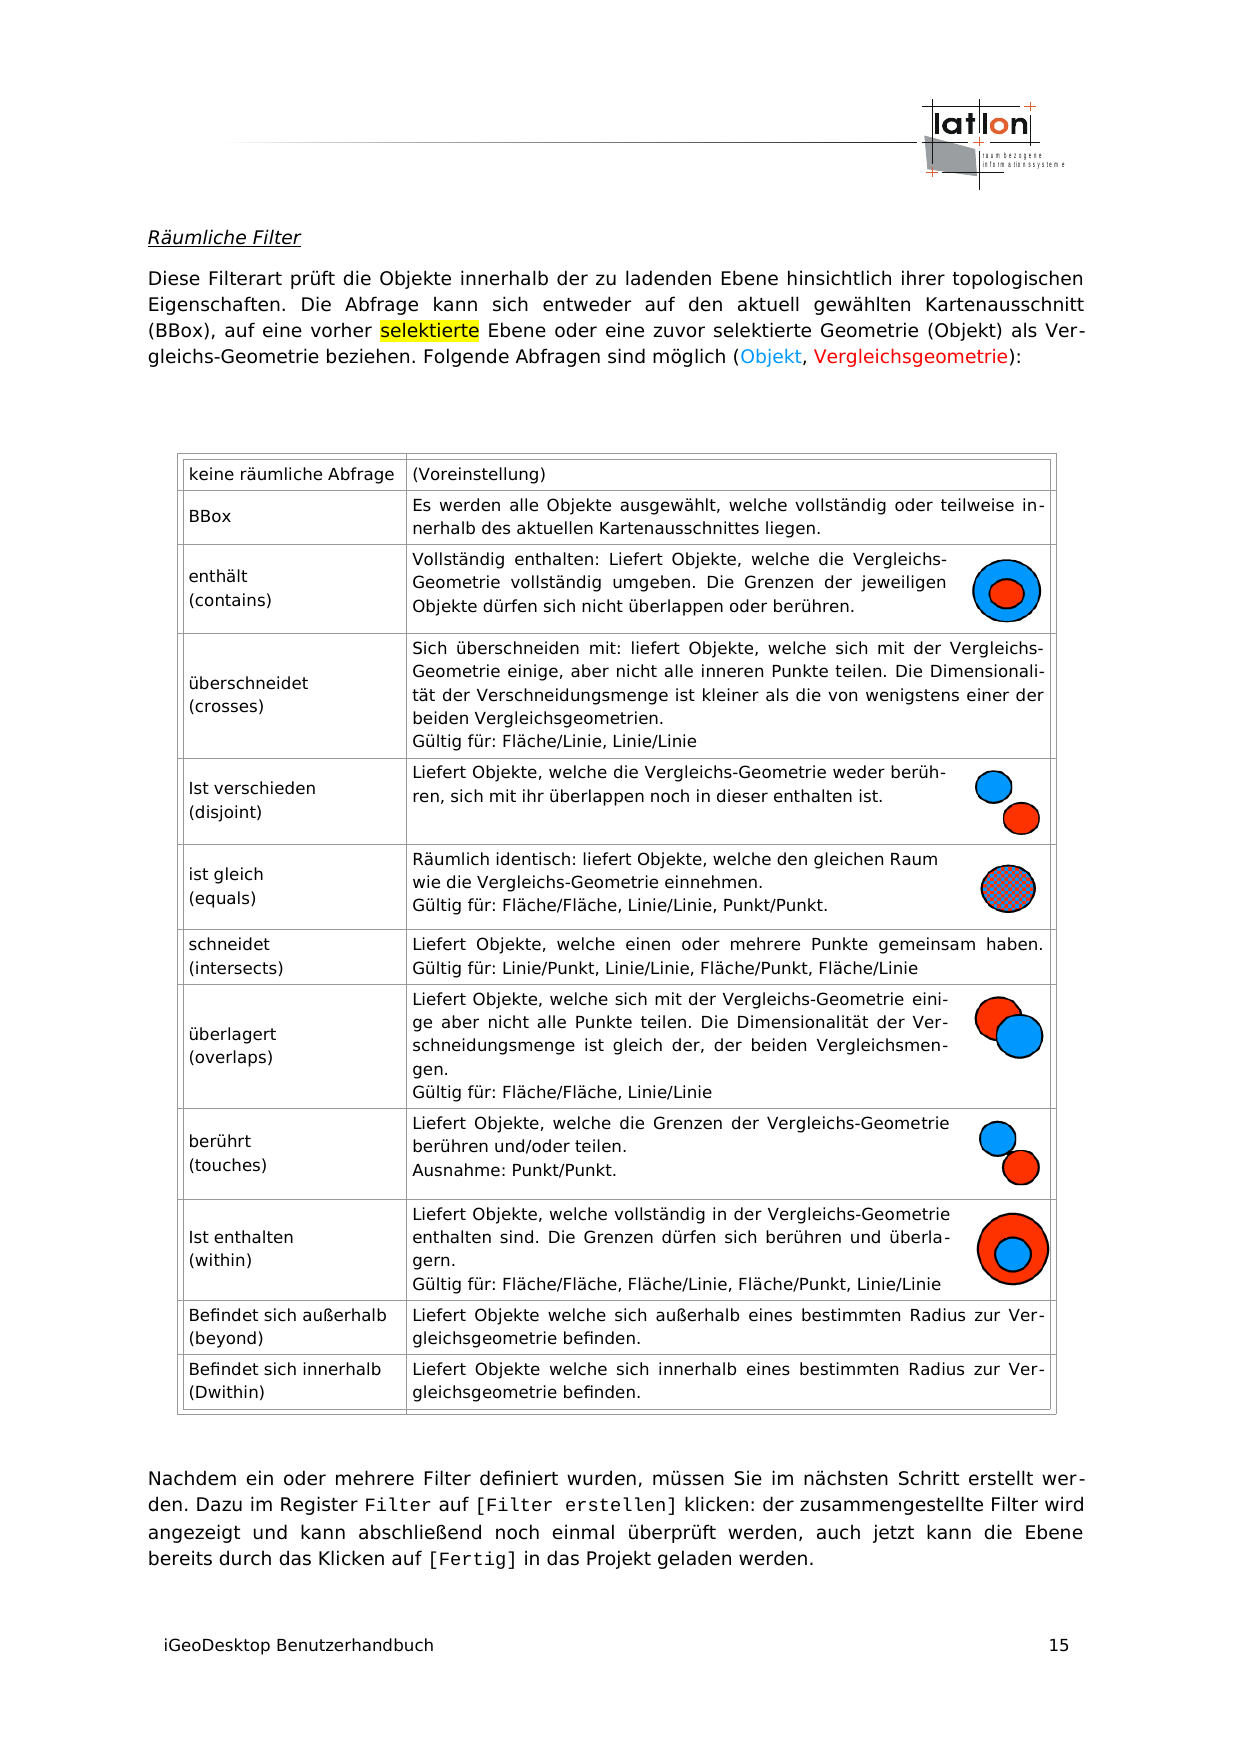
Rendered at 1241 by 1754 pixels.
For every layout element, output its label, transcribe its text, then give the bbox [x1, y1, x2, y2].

table_cell [178, 845, 183, 929]
table_cell schneidet (intersects) [184, 930, 406, 984]
table_cell Liefert Objekte, welche sich mit der Vergleichs-Geometrie eini­ge aber nicht alle Punkte teilen. Die Dimensionalität der Ver­schneidungsmenge ist gleich der, der beiden Vergleichsmen­gen. Gültig für: Fläche/Fläche, Linie/Linie [407, 985, 1050, 1108]
picture [973, 1116, 1050, 1194]
table_cell Sich überschneiden mit: liefert Objekte, welche sich mit der Vergleichs-Geometrie einige, aber nicht alle inneren Punkte teilen. Die Dimensionali­tät der Verschneidungsmenge ist kleiner als die von wenigstens einer der beiden Vergleichsgeometrien. Gültig für: Fläche/Linie, Linie/Linie [407, 634, 1050, 758]
table_cell enthält (contains) [184, 545, 406, 633]
picture [970, 852, 1048, 924]
table_cell Befindet sich außerhalb (beyond) [184, 1301, 406, 1354]
table_cell Liefert Objekte welche sich außerhalb eines bestimmten Radius zur Ver­gleichsgeometrie befinden. [407, 1301, 1050, 1354]
table_cell Liefert Objekte, welche die Vergleichs-Geometrie weder berüh­ren, sich mit ihr überlappen noch in dieser enthalten ist. [407, 759, 1050, 844]
table_cell [178, 634, 183, 758]
picture [970, 553, 1043, 628]
table_header (Voreinstellung) [407, 454, 1056, 490]
picture [971, 992, 1049, 1069]
table_cell Liefert Objekte, welche einen oder mehrere Punkte gemeinsam haben. Gültig für: Linie/Punkt, Linie/Linie, Fläche/Punkt, Fläche/Linie [407, 930, 1050, 984]
table_cell Ist enthalten (within) [184, 1200, 406, 1300]
picture [969, 766, 1047, 838]
table_cell überschneidet (crosses) [184, 634, 406, 758]
table_cell [178, 1200, 183, 1300]
picture [973, 1207, 1051, 1291]
table_cell BBox [184, 491, 406, 544]
table_cell [407, 545, 1050, 553]
table_cell [178, 545, 183, 633]
table_cell Vollständig enthalten: Liefert Objekte, welche die Ver­gleichs-Geometrie vollständig umgeben. Die Grenzen der jeweiligen Objekte dürfen sich nicht überlappen oder be­rühren. [407, 554, 970, 627]
text Diese Filterart prüft die Objekte innerhalb der zu ladenden Ebene hinsichtlich ihrer topologischen Eigenschaften. Die Abfrage kann sich entweder auf den aktuell gewählten Kartenausschnitt (BBox), auf eine vorher selektierte Ebene oder eine zuvor selektierte Geometrie (Objekt) als Ver­gleichs-Geometrie beziehen. Folgende Abfragen sind möglich (Objekt, Vergleichsgeometrie): [148, 267, 1085, 368]
table_cell Liefert Objekte, welche vollständig in der Vergleichs-Geo­metrie enthalten sind. Die Grenzen dürfen sich berühren und überla­gern. Gültig für: Fläche/Fläche, Fläche/Linie, Flä­che/Punkt, Linie/Linie [407, 1200, 1050, 1300]
table_cell ist gleich (equals) [184, 845, 406, 929]
table_cell [178, 1109, 183, 1199]
table_cell [178, 491, 183, 544]
table_cell Liefert Objekte welche sich innerhalb eines bestimmten Radius zur Ver­gleichsgeometrie befinden. [407, 1355, 1056, 1414]
table_cell Räumlich identisch: liefert Objekte, welche den gleichen Raum wie die Vergleichs-Geometrie einnehmen. Gültig für: Fläche/Fläche, Linie/Linie, Punkt/Punkt. [407, 845, 1050, 929]
table_cell Es werden alle Objekte ausgewählt, welche vollständig oder teilweise in­nerhalb des aktuellen Kartenausschnittes liegen. [407, 491, 1050, 544]
table_cell Liefert Objekte, welche die Grenzen der Vergleichs-Geome­trie berühren und/oder teilen. Ausnahme: Punkt/Punkt. [407, 1109, 1050, 1199]
table_cell Ist verschieden (disjoint) [184, 759, 406, 844]
table_cell berührt (touches) [184, 1109, 406, 1199]
table_header keine räumliche Abfrage [178, 454, 406, 490]
table_cell Befindet sich innerhalb (Dwithin) [178, 1355, 406, 1414]
text Räumliche Filter [148, 227, 1085, 249]
table_cell überlagert (overlaps) [184, 985, 406, 1108]
table_cell [178, 985, 183, 1108]
text Nachdem ein oder mehrere Filter definiert wurden, müssen Sie im nächsten Schritt erstellt wer­den. Dazu im Register Filter auf [Filter erstellen] klicken: der zusammengestellte Filter wird an­gezeigt und kann abschließend noch einmal überprüft werden, auch jetzt kann die Ebene bereits durch das Kli­cken auf [Fertig] in das Projekt geladen werden. [148, 1468, 1085, 1571]
